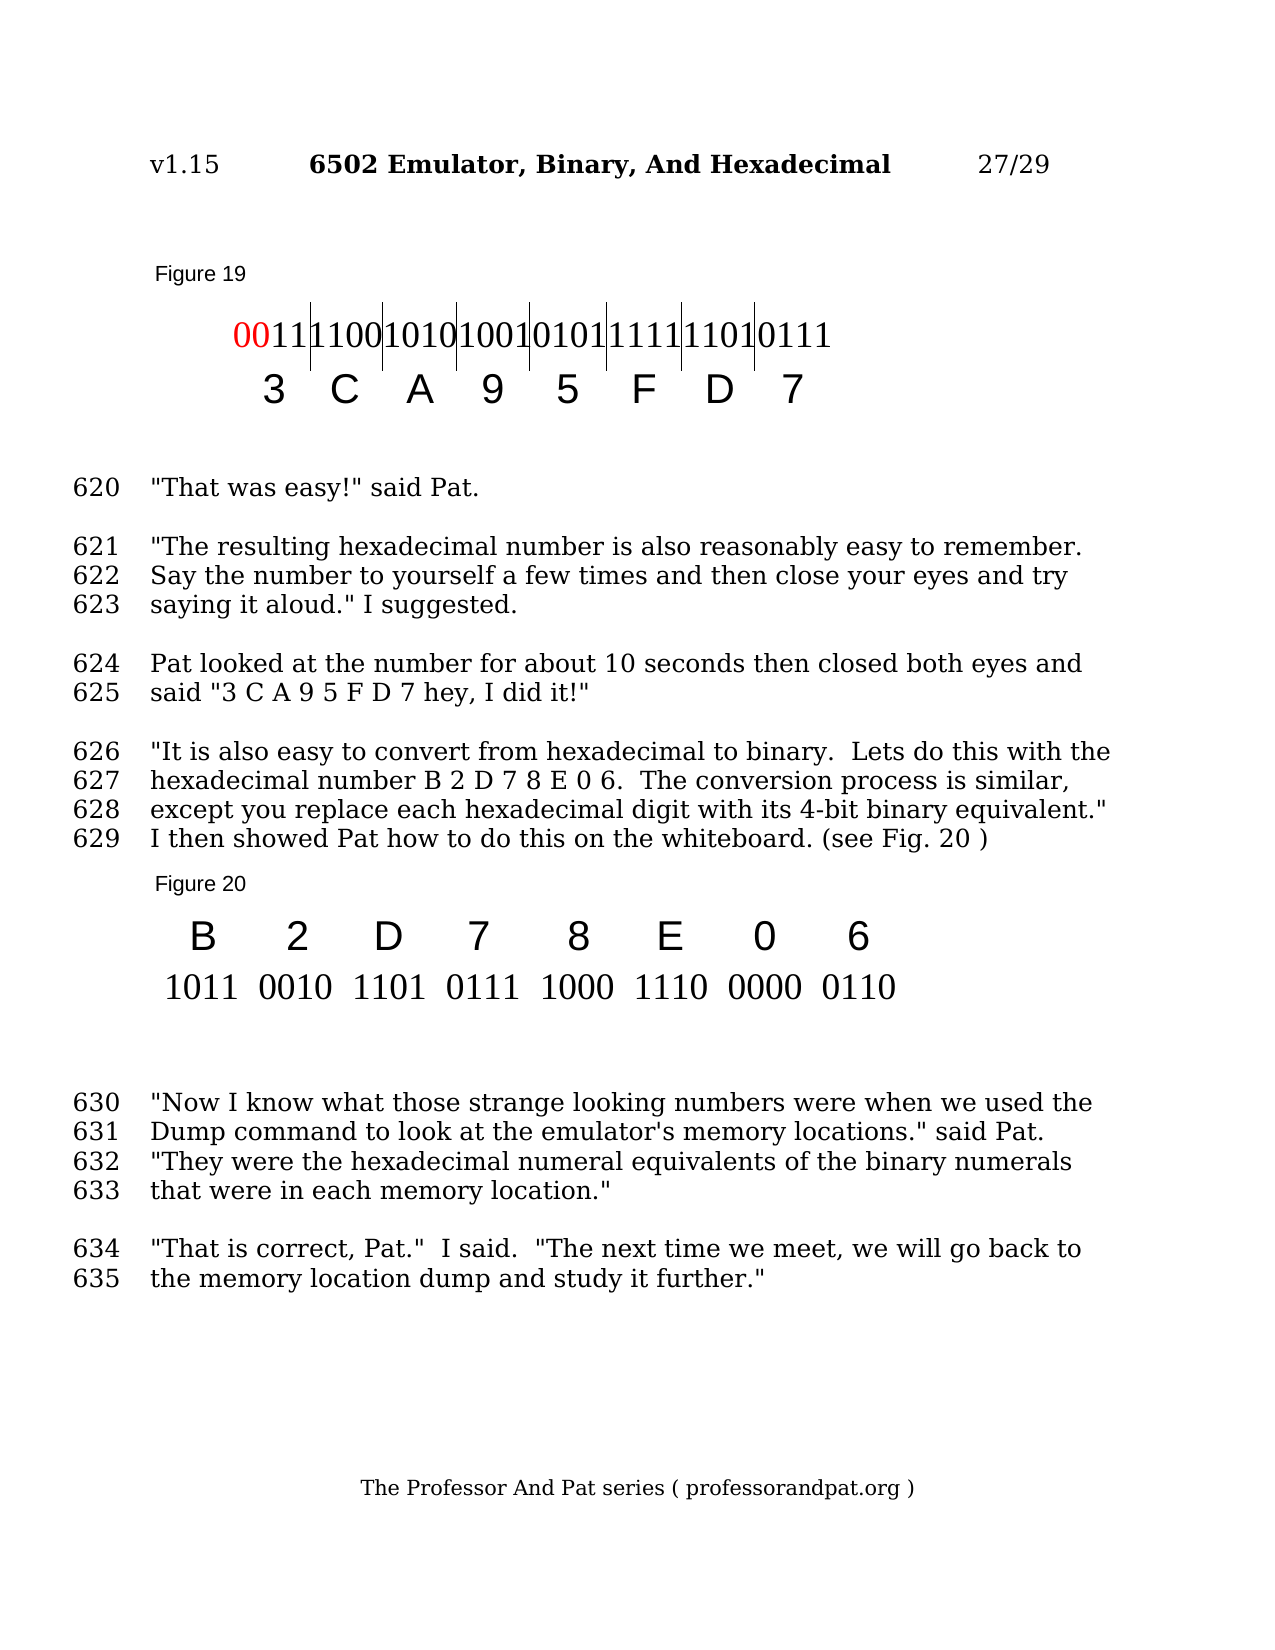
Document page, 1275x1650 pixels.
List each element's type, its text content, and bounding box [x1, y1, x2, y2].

text "It is also easy to convert from hexadecimal to binary. Lets do this with the hexadecimal number B 2 D 7 8 E 0 6. The conversion process is similar, except you replace each hexadecimal digit with its 4-bit binary equivalent." I then showed Pat how to do this on the whiteboard. (see Fig. 20 ) [150, 737, 1125, 854]
text Pat looked at the number for about 10 seconds then closed both eyes and said "3 C A 9 5 F D 7 hey, I did it!" [150, 649, 1125, 708]
text "The resulting hexadecimal number is also reasonably easy to remember. Say the number to yourself a few times and then close your eyes and try saying it aloud." I suggested. [150, 532, 1125, 620]
text "Now I know what those strange looking numbers were when we used the Dump command to look at the emulator's memory locations." said Pat. "They were the hexadecimal numeral equivalents of the binary numerals that were in each memory location." [150, 1088, 1125, 1205]
text "That was easy!" said Pat. [150, 473, 1125, 503]
text "That is correct, Pat." I said. "The next time we meet, we will go back to the memory location dump and study it further." [150, 1234, 1125, 1293]
